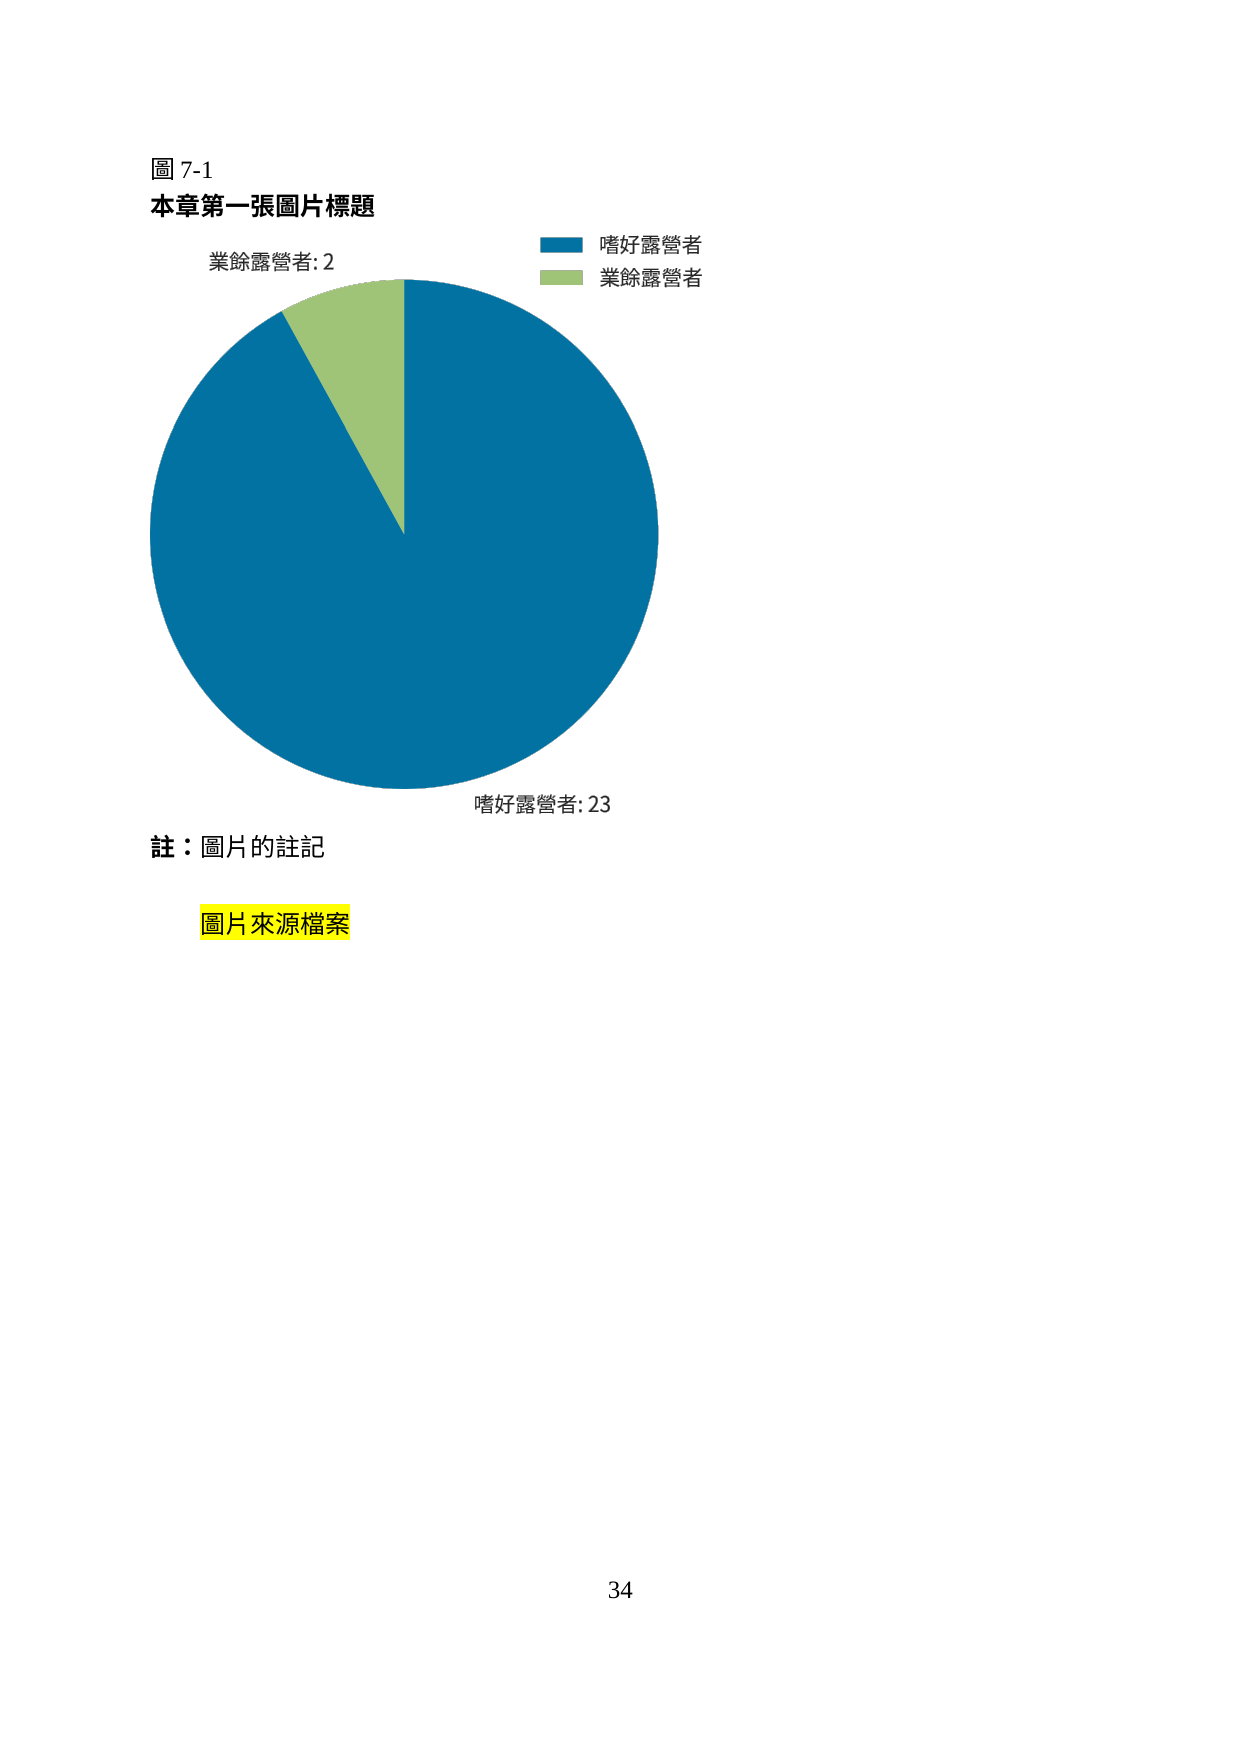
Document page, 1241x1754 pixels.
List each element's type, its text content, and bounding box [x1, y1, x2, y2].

picture [150, 235, 702, 814]
text 圖片來源檔案 [150, 904, 200, 940]
text 註：圖片的註記 [150, 828, 1090, 864]
text 圖片來源檔案 [350, 904, 1090, 940]
text 圖7-1 本章第一張圖片標題 [150, 150, 1090, 222]
